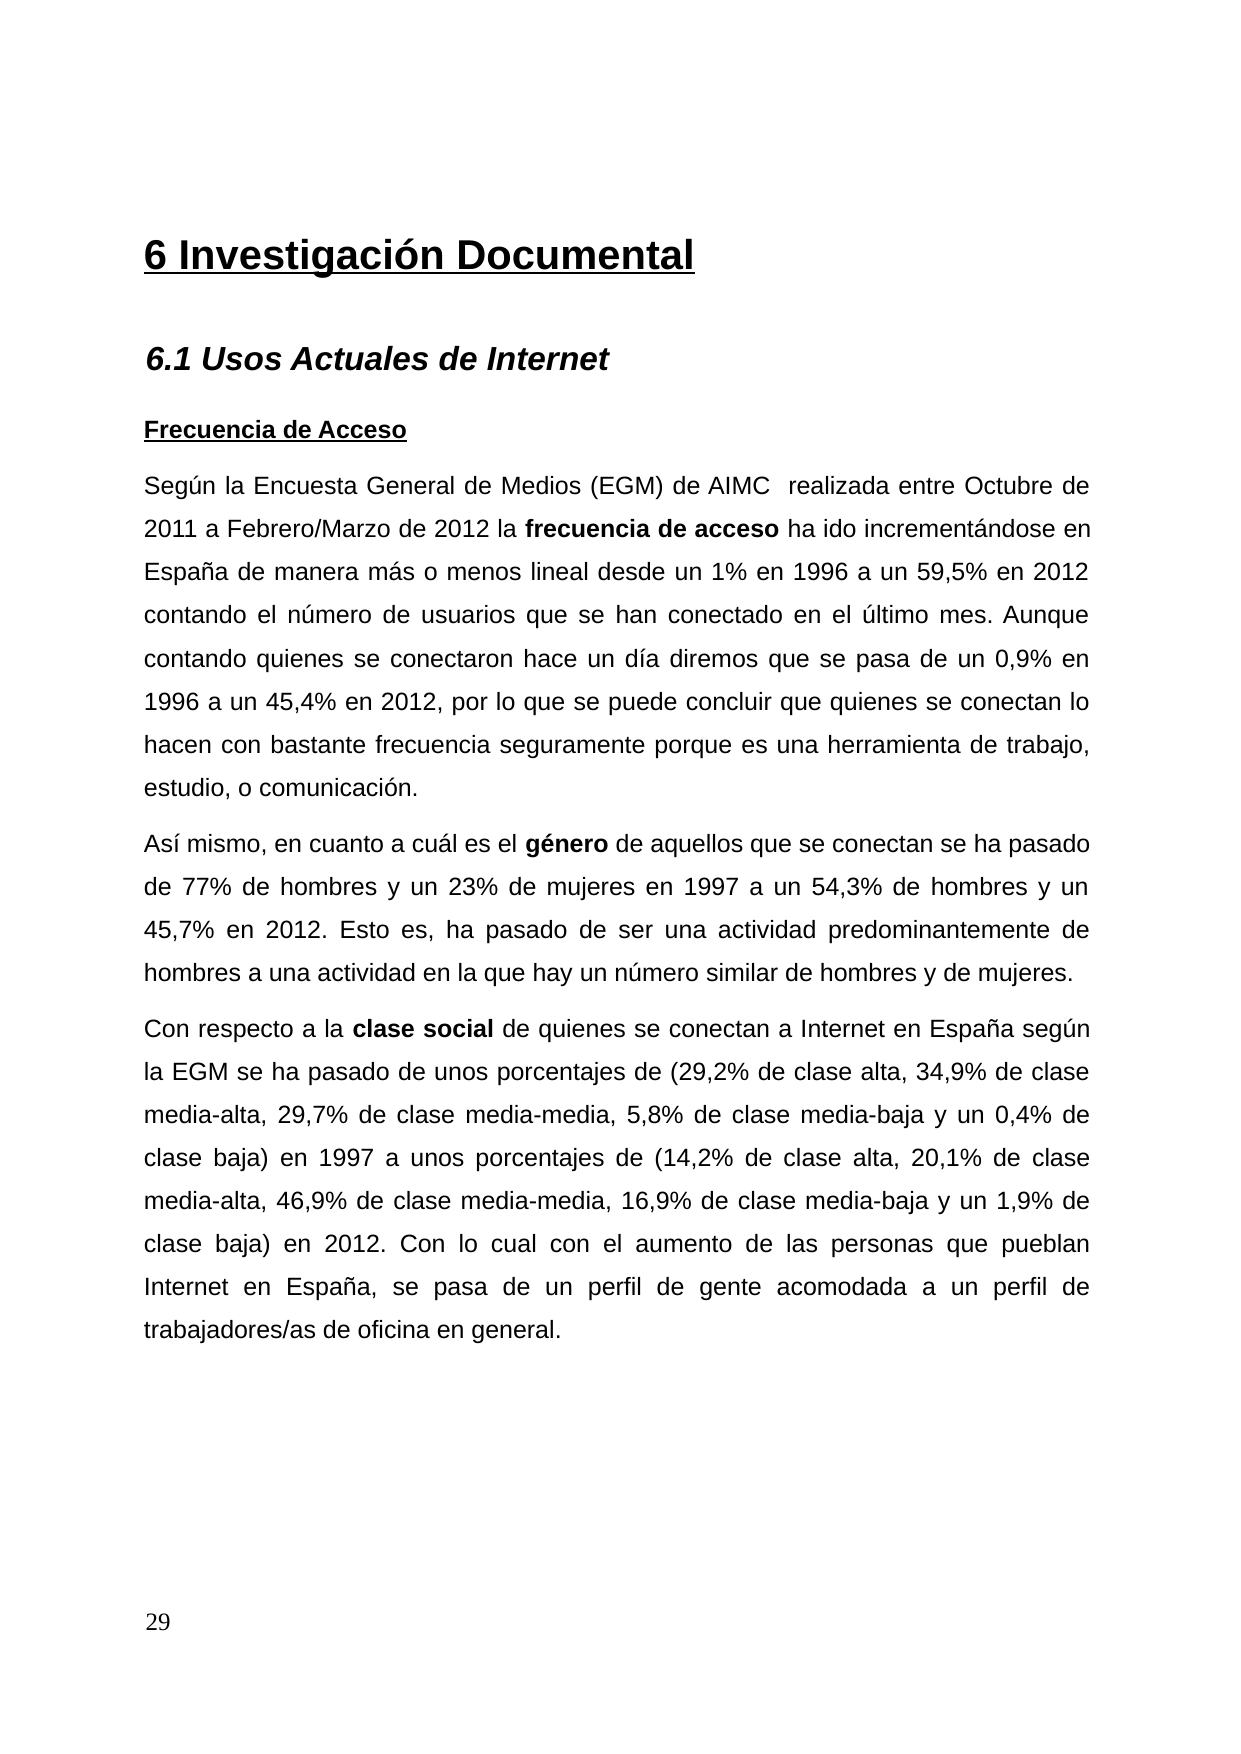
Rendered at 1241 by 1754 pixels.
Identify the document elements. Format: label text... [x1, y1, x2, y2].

subtitle 6.1 Usos Actuales de Internet [145, 339, 1092, 378]
text Con respecto a la clase social de quienes se conectan a Internet en España según la EGM se ha pasado de unos porcentajes de (29,2% de clase alta, 34,9% de clase media-alta, 29,7% de clase media-media, 5,8% de clase media-baja y un 0,4% de clase baja) en 1997 a unos porcentajes de (14,2% de clase alta, 20,1% de clase media-alta, 46,9% de clase media-media, 16,9% de clase media-baja y un 1,9% de clase baja) en 2012. Con lo cual con el aumento de las personas que pueblan Internet en España, se pasa de un perfil de gente acomodada a un perfil de trabajadores/as de oficina en general. [144, 1013, 1092, 1344]
text Según la Encuesta General de Medios (EGM) de AIMC realizada entre Octubre de 2011 a Febrero/Marzo de 2012 la frecuencia de acceso ha ido incrementándose en España de manera más o menos lineal desde un 1% en 1996 a un 59,5% en 2012 contando el número de usuarios que se han conectado en el último mes. Aunque contando quienes se conectaron hace un día diremos que se pasa de un 0,9% en 1996 a un 45,4% en 2012, por lo que se puede concluir que quienes se conectan lo hacen con bastante frecuencia seguramente porque es una herramienta de trabajo, estudio, o comunicación. [144, 471, 1092, 802]
subtitle Frecuencia de Acceso [144, 415, 1092, 444]
subtitle 6 Investigación Documental [144, 230, 1092, 278]
text Así mismo, en cuanto a cuál es el género de aquellos que se conectan se ha pasado de 77% de hombres y un 23% de mujeres en 1997 a un 54,3% de hombres y un 45,7% en 2012. Esto es, ha pasado de ser una actividad predominantemente de hombres a una actividad en la que hay un número similar de hombres y de mujeres. [144, 828, 1092, 987]
